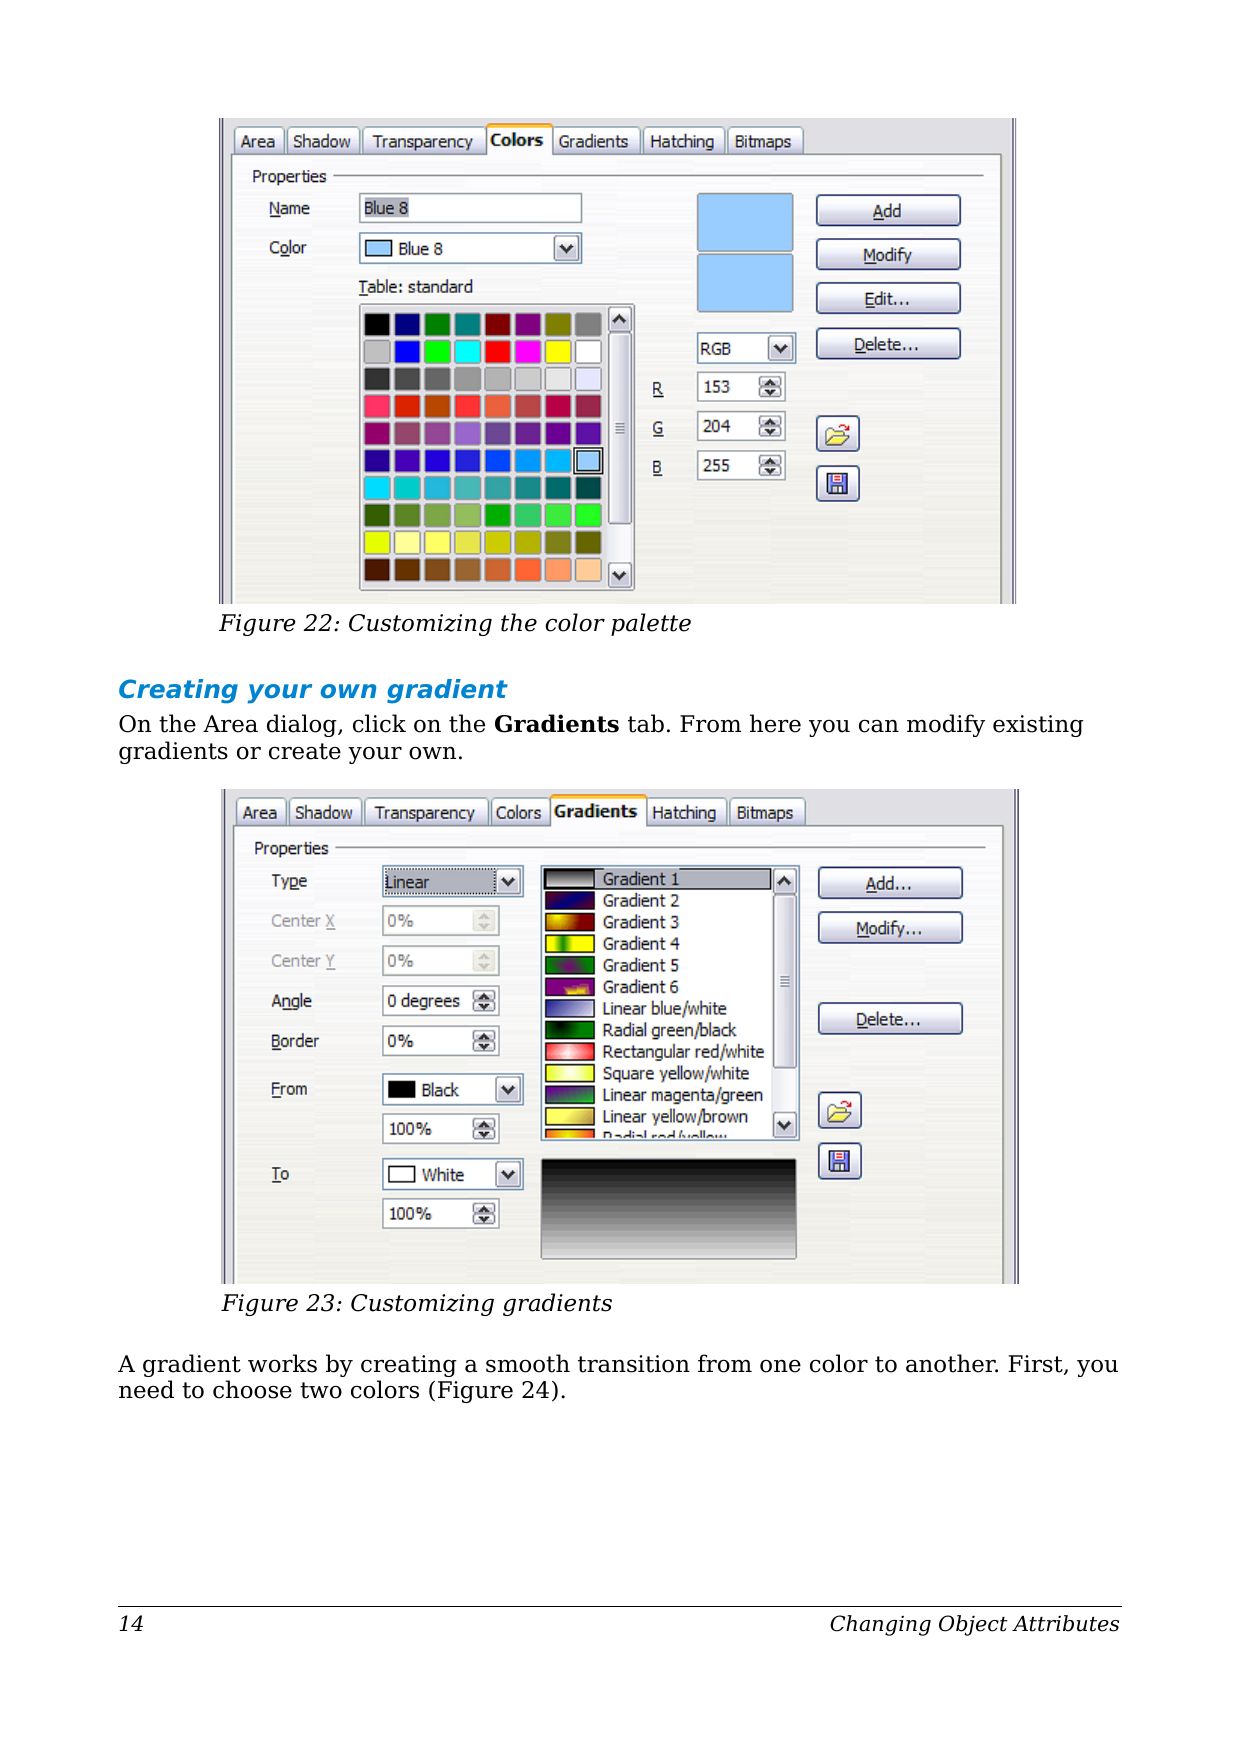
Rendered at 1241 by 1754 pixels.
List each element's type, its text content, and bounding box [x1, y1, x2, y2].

text A gradient works by creating a smooth transition from one color to another. First, you need to choose two colors (Figure 24). [118, 1351, 1122, 1404]
picture [219, 118, 1017, 604]
text Figure 23: Customizing gradients [222, 1290, 1019, 1317]
text On the Area dialog, click on the Gradients tab. From here you can modify existing gradients or create your own. [118, 711, 1122, 764]
text Figure 22: Customizing the color palette [219, 610, 1021, 637]
picture [221, 789, 1019, 1284]
subtitle Creating your own gradient [118, 676, 1122, 705]
